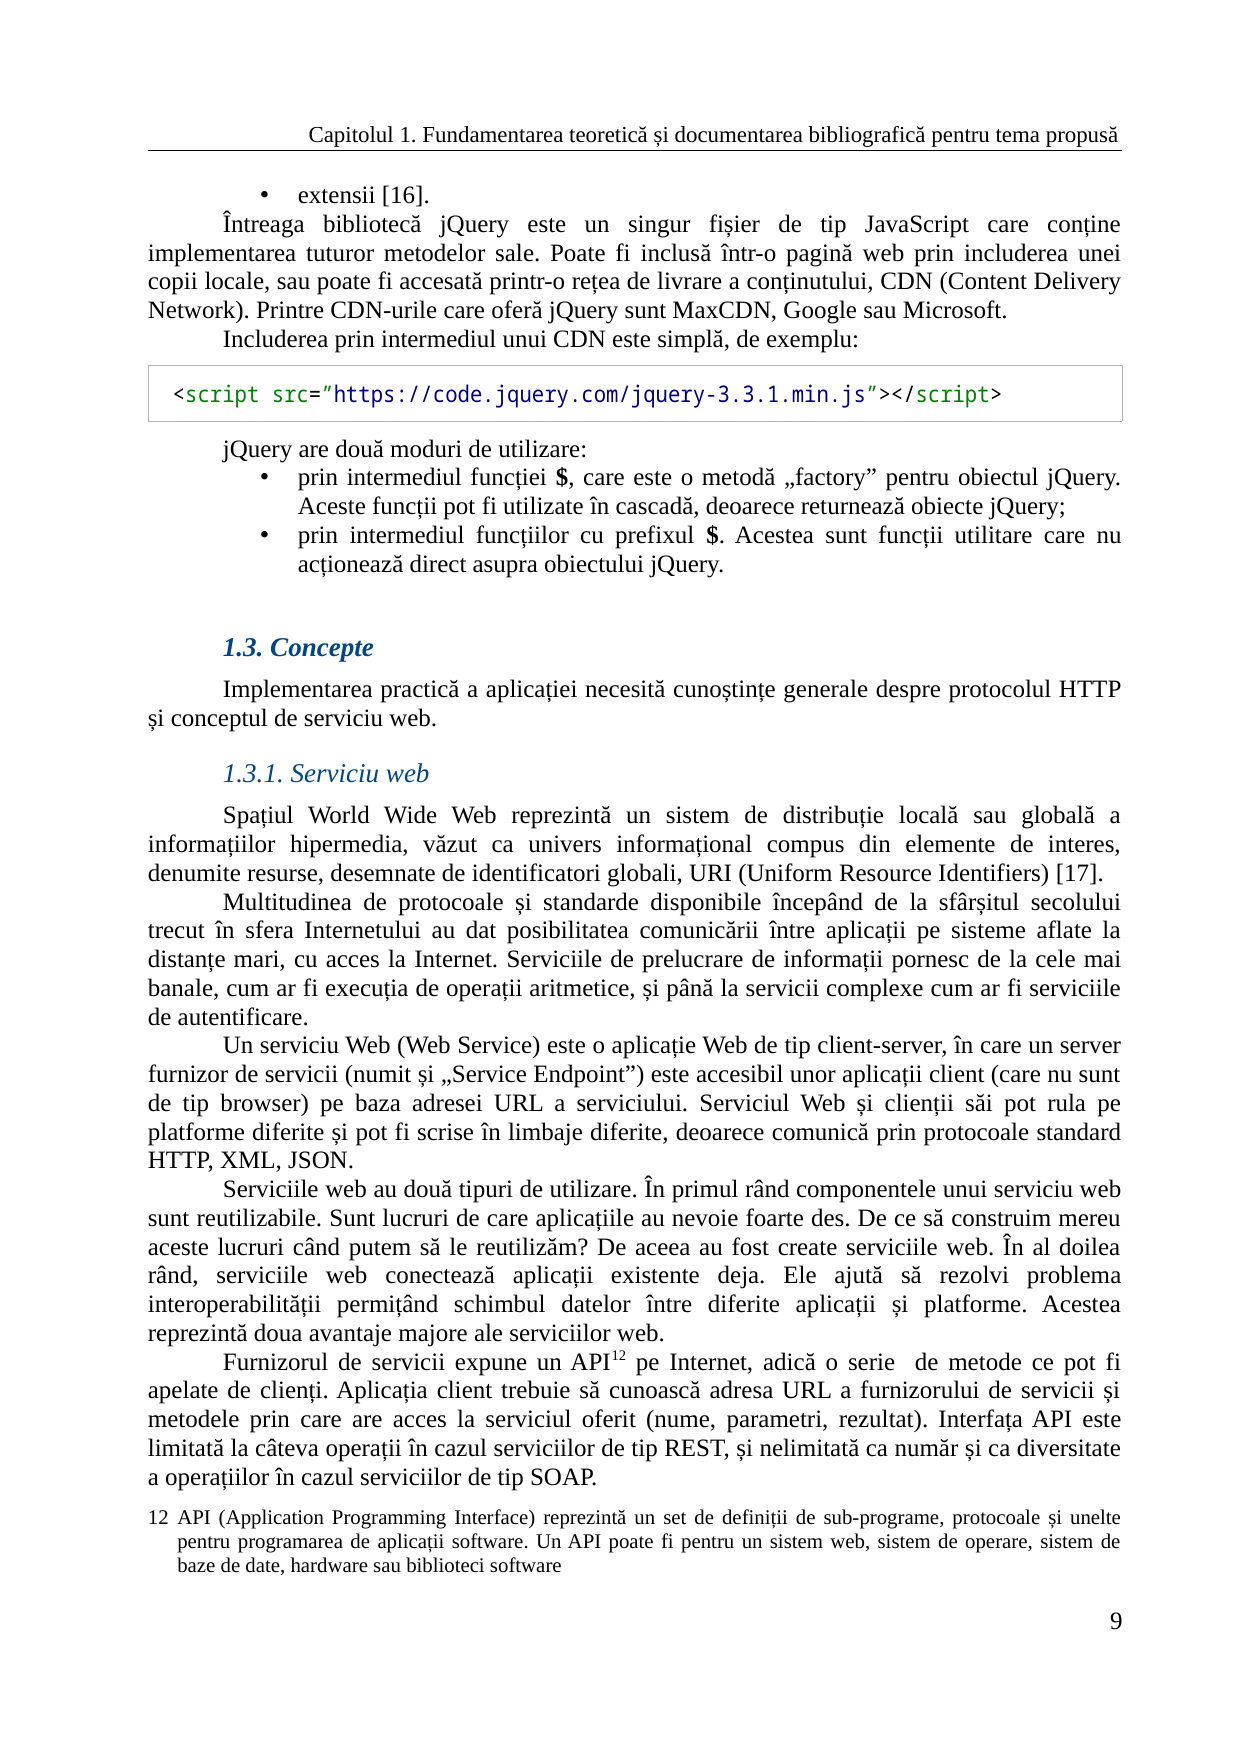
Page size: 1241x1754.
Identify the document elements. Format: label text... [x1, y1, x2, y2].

text Serviciile web au două tipuri de utilizare. În primul rând componentele unui serviciu web sunt reutilizabile. Sunt lucruri de care aplicațiile au nevoie foarte des. De ce să construim mereu aceste lucruri când putem să le reutilizăm? De aceea au fost create serviciile web. În al doilea rând, serviciile web conectează aplicații existente deja. Ele ajută să rezolvi problema interoperabilității permițând schimbul datelor între diferite aplicații și platforme. Acestea reprezintă doua avantaje majore ale serviciilor web. [148, 1174, 1122, 1347]
text Furnizorul de servicii expune un API pe Internet, adică o serie de metode ce pot fi apelate de clienți. Aplicația client trebuie să cunoască adresa URL a furnizorului de servicii și metodele prin care are acces la serviciul oferit (nume, parametri, rezultat). Interfața API este limitată la câteva operații în cazul serviciilor de tip REST, și nelimitată ca număr și ca diversitate a operațiilor în cazul serviciilor de tip SOAP. [148, 1347, 1122, 1490]
list prin intermediul funcțiilor cu prefixul $. Acestea sunt funcții utilitare care nu acționează direct asupra obiectului jQuery. [260, 520, 1122, 577]
text jQuery are două moduri de utilizare: [148, 434, 1122, 462]
text Implementarea practică a aplicației necesită cunoștințe generale despre protocolul HTTP și conceptul de serviciu web. [148, 674, 1122, 732]
text <script src=”https://code.jquery.com/jquery-3.3.1.min.js”></script> [149, 366, 1122, 421]
text Includerea prin intermediul unui CDN este simplă, de exemplu: [148, 324, 1122, 353]
text Spațiul World Wide Web reprezintă un sistem de distribuție locală sau globală a informațiilor hipermedia, văzut ca univers informațional compus din elemente de interes, denumite resurse, desemnate de identificatori globali, URI (Uniform Resource Identifiers) [17]. [148, 800, 1122, 887]
list prin intermediul funcției $, care este o metodă „factory” pentru obiectul jQuery. Aceste funcții pot fi utilizate în cascadă, deoarece returnează obiecte jQuery; [260, 462, 1122, 520]
text Un serviciu Web (Web Service) este o aplicație Web de tip client-server, în care un server furnizor de servicii (numit și „Service Endpoint”) este accesibil unor aplicații client (care nu sunt de tip browser) pe baza adresei URL a serviciului. Serviciul Web și clienții săi pot rula pe platforme diferite și pot fi scrise în limbaje diferite, deoarece comunică prin protocoale standard HTTP, XML, JSON. [148, 1030, 1122, 1174]
text API (Application Programming Interface) reprezintă un set de definiții de sub-programe, protocoale și unelte pentru programarea de aplicații software. Un API poate fi pentru un sistem web, sistem de operare, sistem de baze de date, hardware sau biblioteci software [148, 1505, 1122, 1577]
text Întreaga bibliotecă jQuery este un singur fișier de tip JavaScript care conține implementarea tuturor metodelor sale. Poate fi inclusă într-o pagină web prin includerea unei copii locale, sau poate fi accesată printr-o rețea de livrare a conținutului, CDN (Content Delivery Network). Printre CDN-urile care oferă jQuery sunt MaxCDN, Google sau Microsoft. [148, 209, 1122, 324]
subtitle Serviciu web [223, 757, 1122, 788]
subtitle Concepte [223, 631, 1122, 662]
text Multitudinea de protocoale și standarde disponibile începând de la sfârșitul secolului trecut în sfera Internetului au dat posibilitatea comunicării între aplicații pe sisteme aflate la distanțe mari, cu acces la Internet. Serviciile de prelucrare de informații pornesc de la cele mai banale, cum ar fi execuția de operații aritmetice, și până la servicii complexe cum ar fi serviciile de autentificare. [148, 887, 1122, 1030]
list extensii [16]. [260, 180, 1122, 209]
